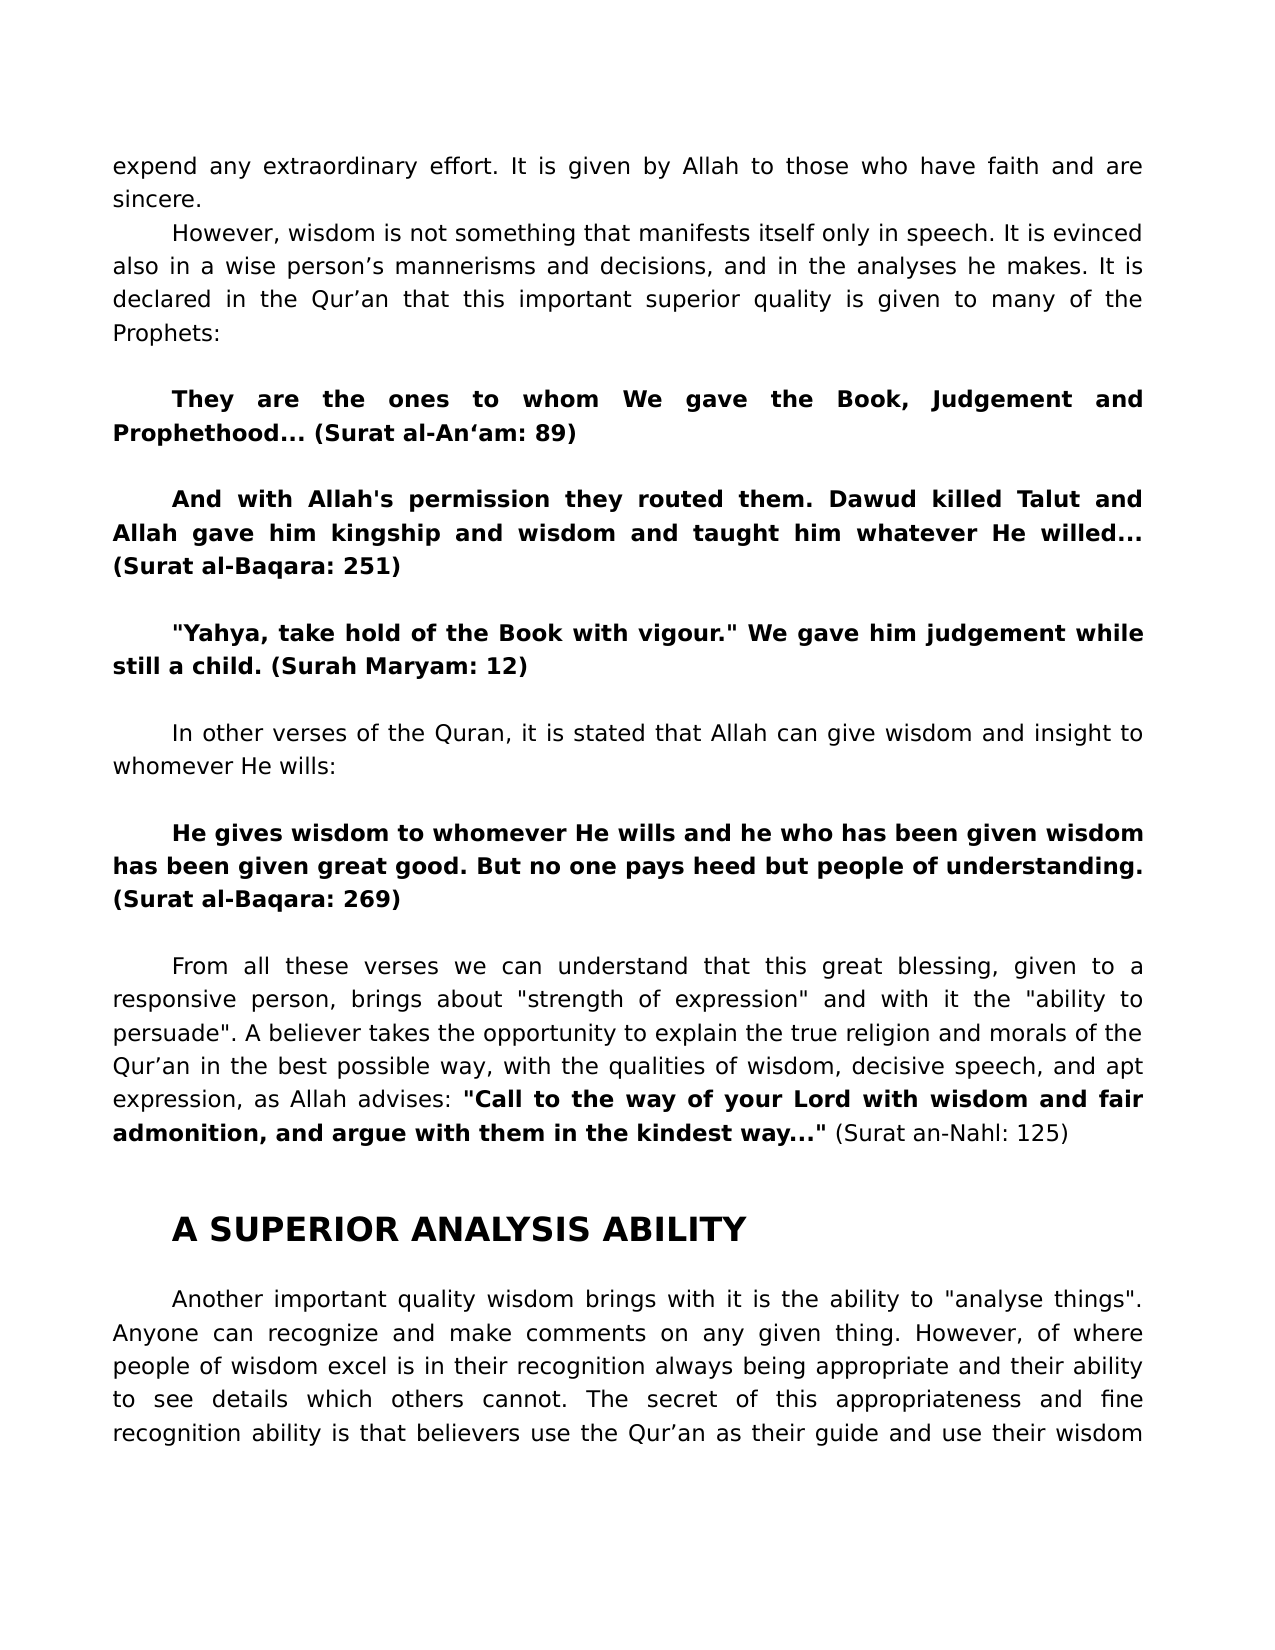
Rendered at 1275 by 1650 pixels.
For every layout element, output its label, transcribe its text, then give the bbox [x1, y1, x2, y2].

text He gives wisdom to whomever He wills and he who has been given wisdom has been given great good. But no one pays heed but people of understanding. (Surat al-Baqara: 269) [112, 814, 1145, 914]
text However, wisdom is not something that manifests itself only in speech. It is evinced also in a wise person’s mannerisms and decisions, and in the analyses he makes. It is declared in the Qur’an that this important superior quality is given to many of the Prophets: [112, 214, 1145, 348]
text expend any extraordinary effort. It is given by Allah to those who have faith and are sincere. [112, 148, 1145, 214]
text They are the ones to whom We gave the Book, Judgement and Prophethood... (Surat al-An‘am: 89) [112, 381, 1145, 448]
text A SUPERIOR ANALYSIS ABILITY [112, 1214, 1145, 1248]
text In other verses of the Quran, it is stated that Allah can give wisdom and insight to whomever He wills: [112, 714, 1145, 781]
text Another important quality wisdom brings with it is the ability to "analyse things". Anyone can recognize and make comments on any given thing. However, of where people of wisdom excel is in their recognition always being appropriate and their ability to see details which others cannot. The secret of this appropriateness and fine recognition ability is that believers use the Qur’an as their guide and use their wisdom [112, 1281, 1145, 1448]
text "Yahya, take hold of the Book with vigour." We gave him judgement while still a child. (Surah Maryam: 12) [112, 614, 1145, 681]
text From all these verses we can understand that this great blessing, given to a responsive person, brings about "strength of expression" and with it the "ability to persuade". A believer takes the opportunity to explain the true religion and morals of the Qur’an in the best possible way, with the qualities of wisdom, decisive speech, and apt expression, as Allah advises: "Call to the way of your Lord with wisdom and fair admonition, and argue with them in the kindest way..." (Surat an-Nahl: 125) [112, 948, 1145, 1148]
text And with Allah's permission they routed them. Dawud killed Talut and Allah gave him kingship and wisdom and taught him whatever He willed... (Surat al-Baqara: 251) [112, 481, 1145, 581]
